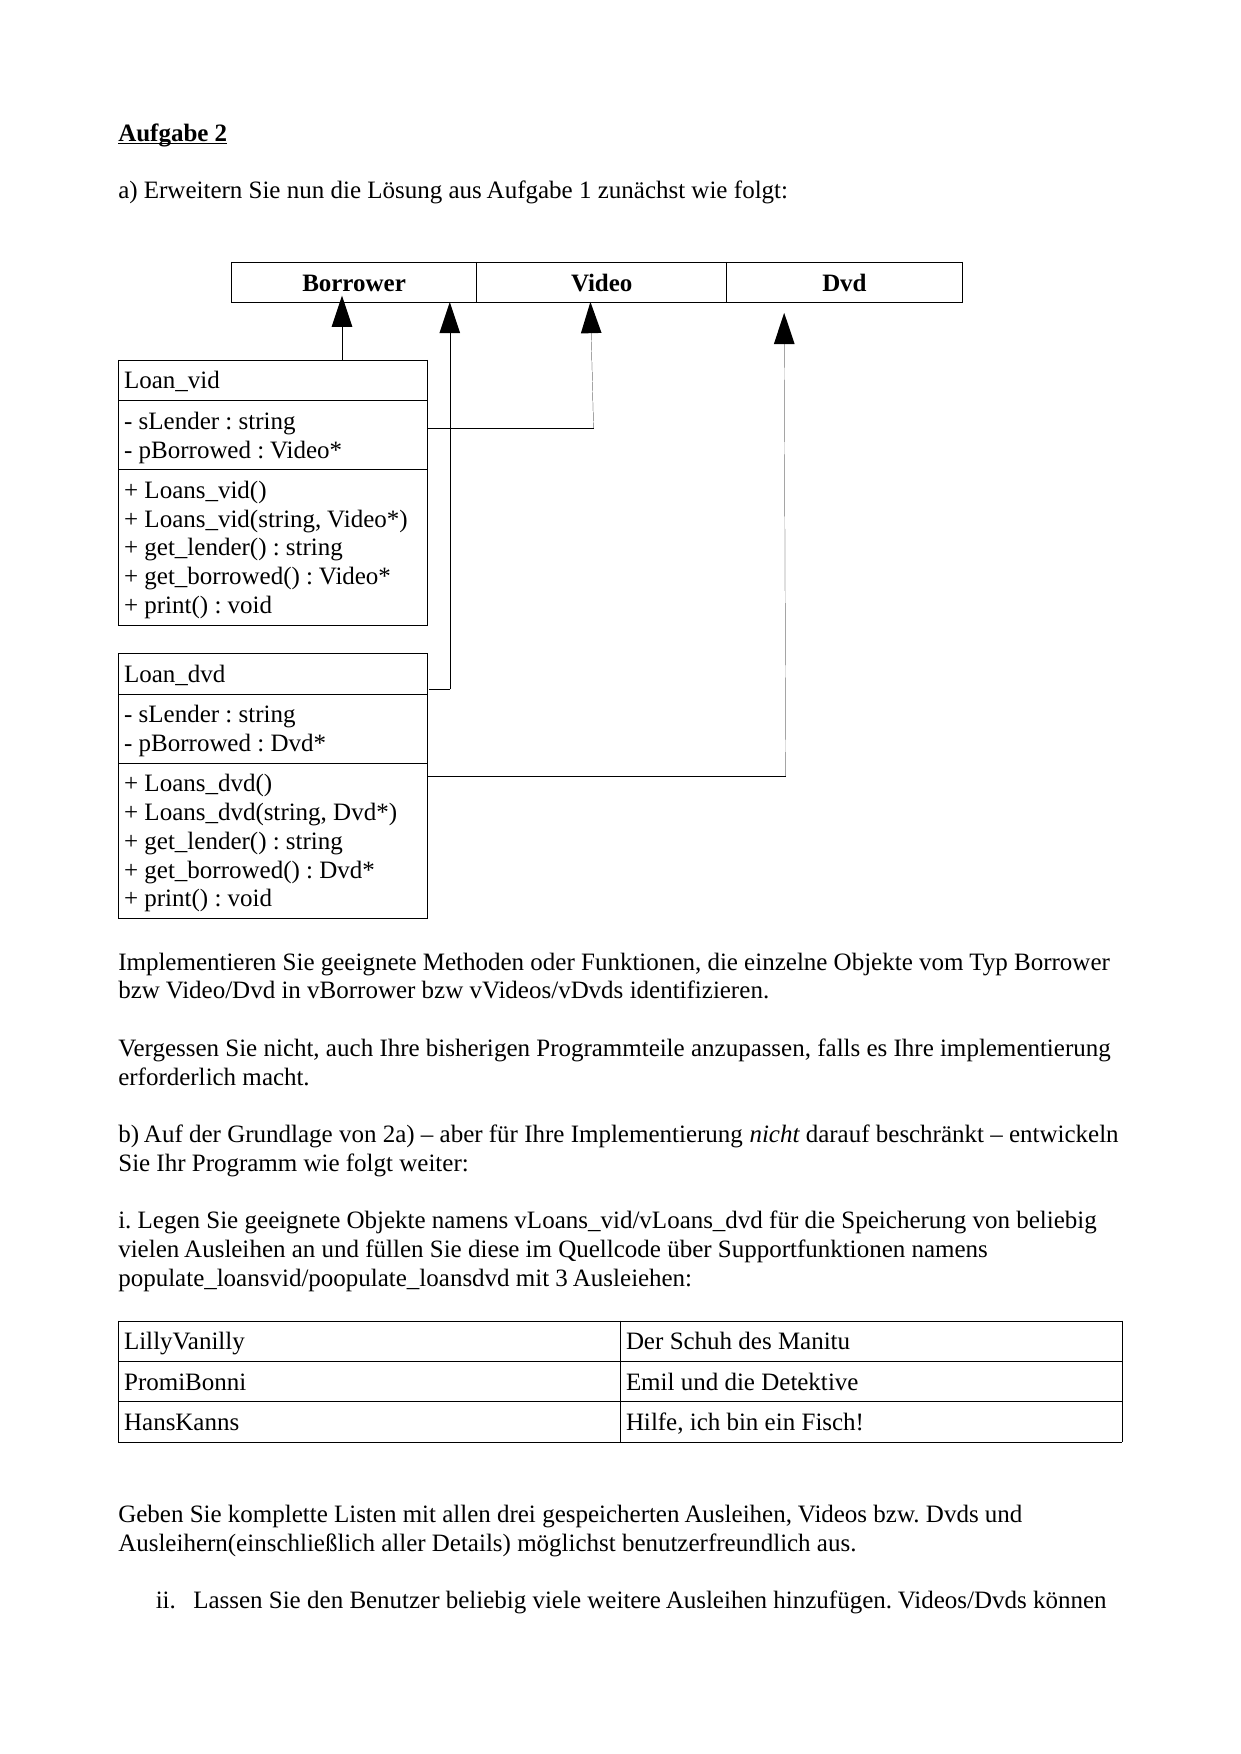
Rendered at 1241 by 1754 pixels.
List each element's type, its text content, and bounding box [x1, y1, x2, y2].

table_header LillyVanilly [119, 1322, 620, 1361]
table_cell PromiBonni [119, 1362, 620, 1401]
table_header Der Schuh des Manitu [621, 1322, 1122, 1361]
text Vergessen Sie nicht, auch Ihre bisherigen Programmteile anzupassen, falls es Ihre implementierung erforderlich macht. [118, 1033, 1122, 1091]
table_header Borrower [232, 263, 476, 302]
table_header Dvd [727, 263, 962, 302]
table_cell - sLender : string - pBorrowed : Dvd* [119, 695, 427, 763]
text Geben Sie komplette Listen mit allen drei gespeicherten Ausleihen, Videos bzw. Dvds und Ausleihern(einschließlich aller Details) möglichst benutzerfreundlich aus. [118, 1499, 1122, 1557]
text b) Auf der Grundlage von 2a) – aber für Ihre Implementierung nicht darauf beschränkt – entwickeln Sie Ihr Programm wie folgt weiter: [118, 1119, 1122, 1177]
list Lassen Sie den Benutzer beliebig viele weitere Ausleihen hinzufügen. Videos/Dvds können [156, 1585, 1122, 1614]
table_header Loan_vid [119, 361, 427, 400]
table_cell HansKanns [119, 1402, 620, 1442]
text i. Legen Sie geeignete Objekte namens vLoans_vid/vLoans_dvd für die Speicherung von beliebig vielen Ausleihen an und füllen Sie diese im Quellcode über Supportfunktionen namens populate_loansvid/poopulate_loansdvd mit 3 Ausleiehen: [118, 1206, 1122, 1292]
table_cell - sLender : string - pBorrowed : Video* [119, 401, 427, 469]
table_cell + Loans_dvd() + Loans_dvd(string, Dvd*) + get_lender() : string + get_borrowed() : Dvd* + print() : void [119, 764, 427, 918]
table_cell Emil und die Detektive [621, 1362, 1122, 1401]
table_header Loan_dvd [119, 654, 427, 694]
text a) Erweitern Sie nun die Lösung aus Aufgabe 1 zunächst wie folgt: [118, 176, 1122, 204]
table_header Video [477, 263, 726, 302]
table_cell Hilfe, ich bin ein Fisch! [621, 1402, 1122, 1442]
table_cell + Loans_vid() + Loans_vid(string, Video*) + get_lender() : string + get_borrowed() : Video* + print() : void [119, 470, 427, 624]
text Aufgabe 2 [118, 118, 1122, 147]
text Implementieren Sie geeignete Methoden oder Funktionen, die einzelne Objekte vom Typ Borrower bzw Video/Dvd in vBorrower bzw vVideos/vDvds identifizieren. [118, 947, 1122, 1004]
